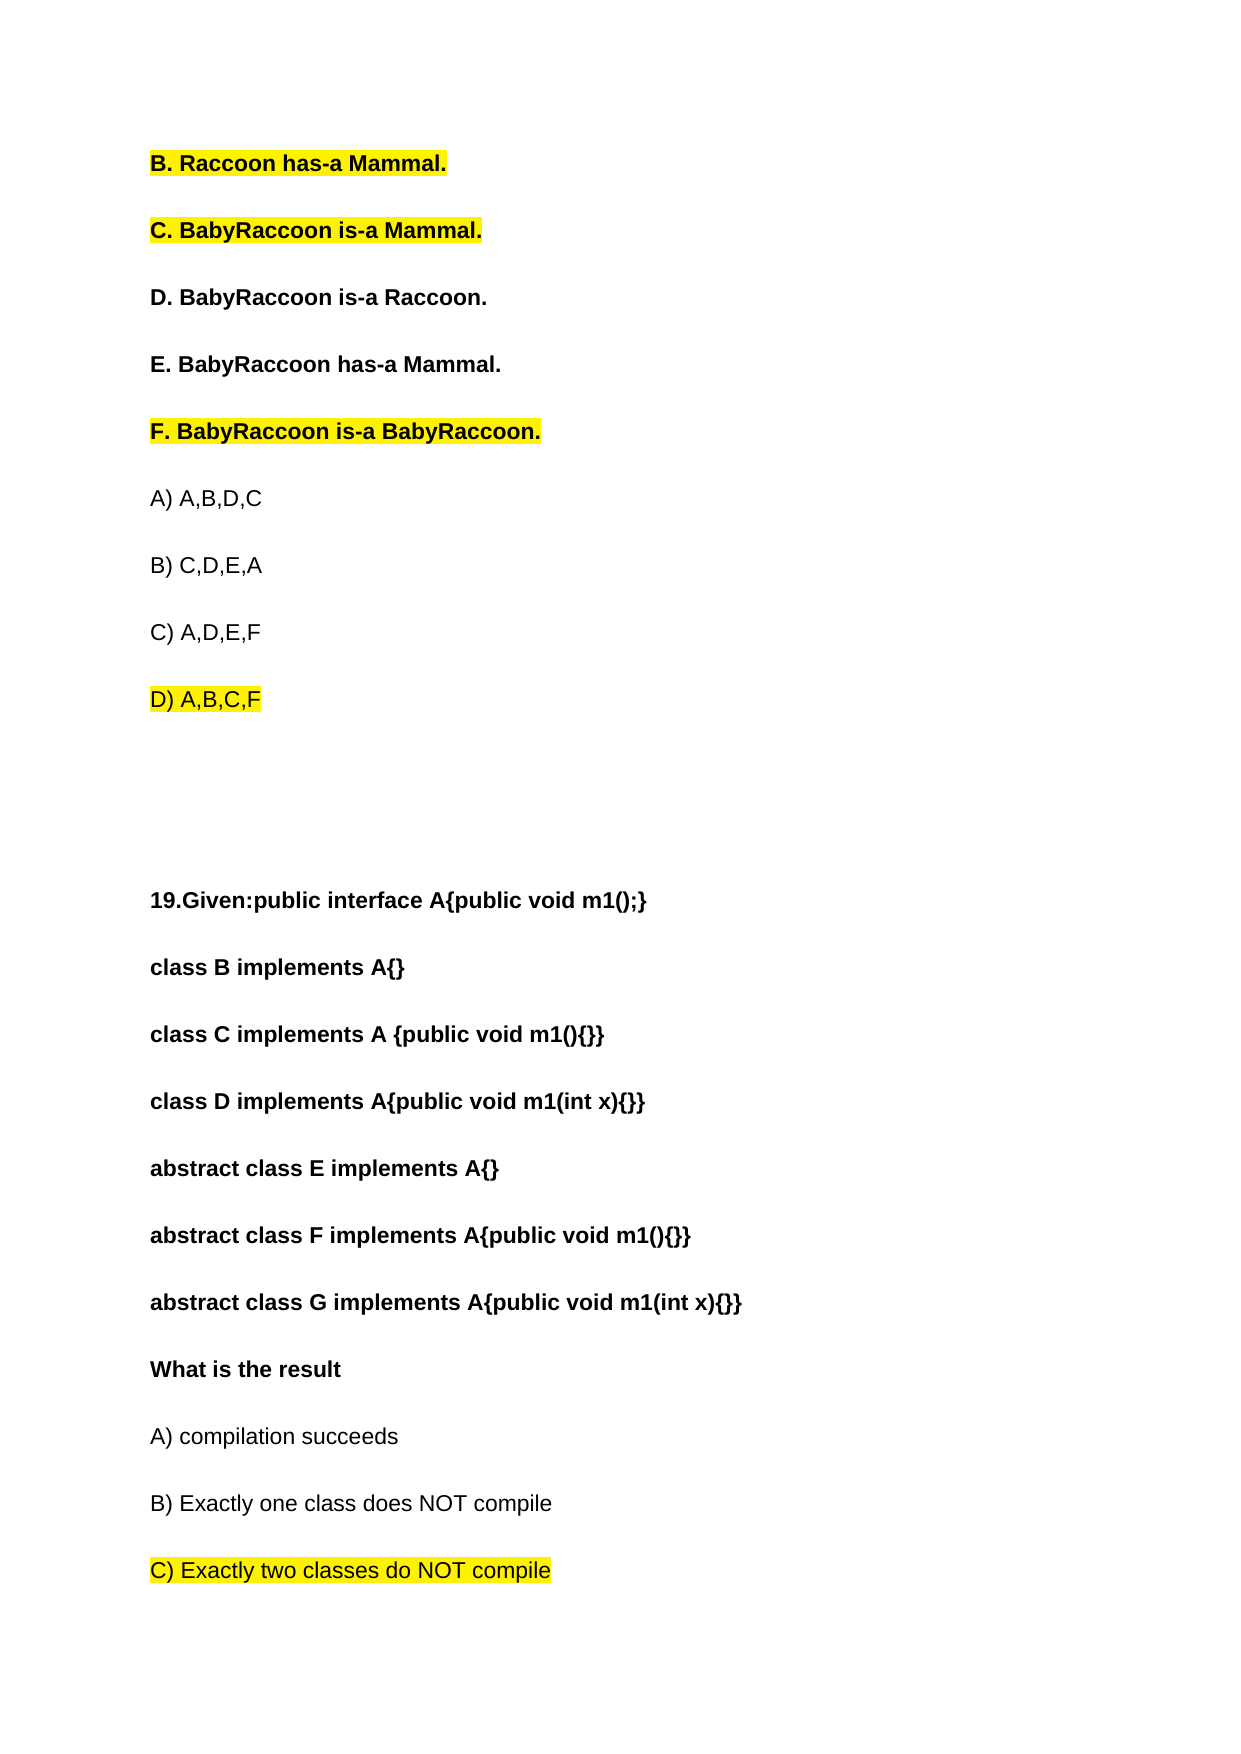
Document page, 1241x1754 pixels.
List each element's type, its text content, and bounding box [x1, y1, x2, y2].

text class C implements A {public void m1(){}} [150, 1021, 1090, 1047]
text abstract class G implements A{public void m1(int x){}} [150, 1289, 1090, 1315]
text F. BabyRaccoon is-a BabyRaccoon. [150, 418, 1090, 444]
text A) A,B,D,C [150, 485, 1090, 511]
text 19.Given:public interface A{public void m1();} [150, 887, 1090, 913]
text abstract class F implements A{public void m1(){}} [150, 1222, 1090, 1248]
text C. BabyRaccoon is-a Mammal. [150, 217, 1090, 243]
text D) A,B,C,F [150, 686, 1090, 712]
text B) C,D,E,A [150, 552, 1090, 578]
text class B implements A{} [150, 954, 1090, 980]
text D. BabyRaccoon is-a Raccoon. [150, 284, 1090, 310]
text abstract class E implements A{} [150, 1155, 1090, 1181]
text B) Exactly one class does NOT compile [150, 1489, 1090, 1516]
text What is the result [150, 1356, 1090, 1382]
text C) A,D,E,F [150, 619, 1090, 645]
text A) compilation succeeds [150, 1423, 1090, 1449]
text C) Exactly two classes do NOT compile [150, 1557, 1090, 1583]
text E. BabyRaccoon has-a Mammal. [150, 351, 1090, 377]
text class D implements A{public void m1(int x){}} [150, 1088, 1090, 1114]
text B. Raccoon has-a Mammal. [150, 150, 1090, 176]
